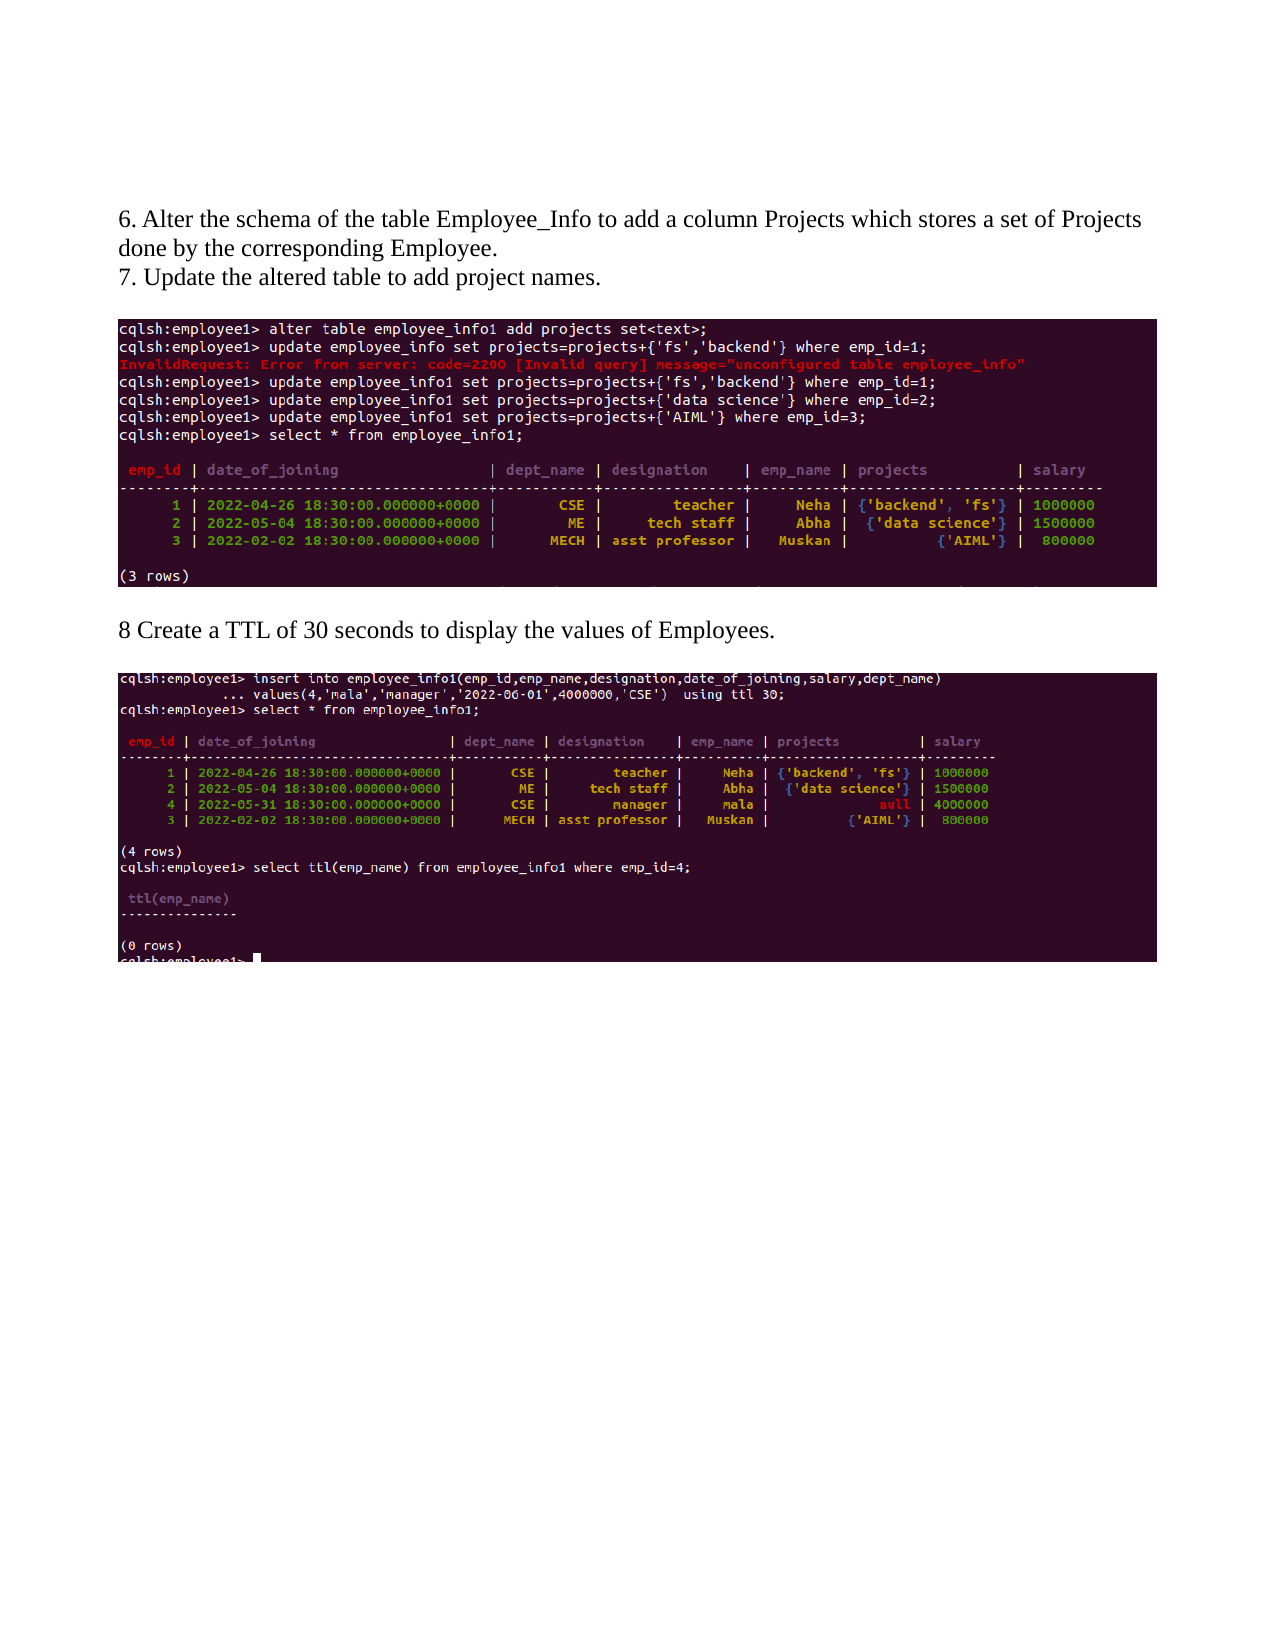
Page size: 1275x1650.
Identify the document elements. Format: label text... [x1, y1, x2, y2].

text 6. Alter the schema of the table Employee_Info to add a column Projects which stores a set of Projects done by the corresponding Employee. [118, 204, 1157, 262]
text 7. Update the altered table to add project names. [118, 262, 1157, 291]
text 8 Create a TTL of 30 seconds to display the values of Employees. [118, 616, 1157, 644]
picture [118, 673, 1157, 962]
picture [118, 319, 1157, 587]
